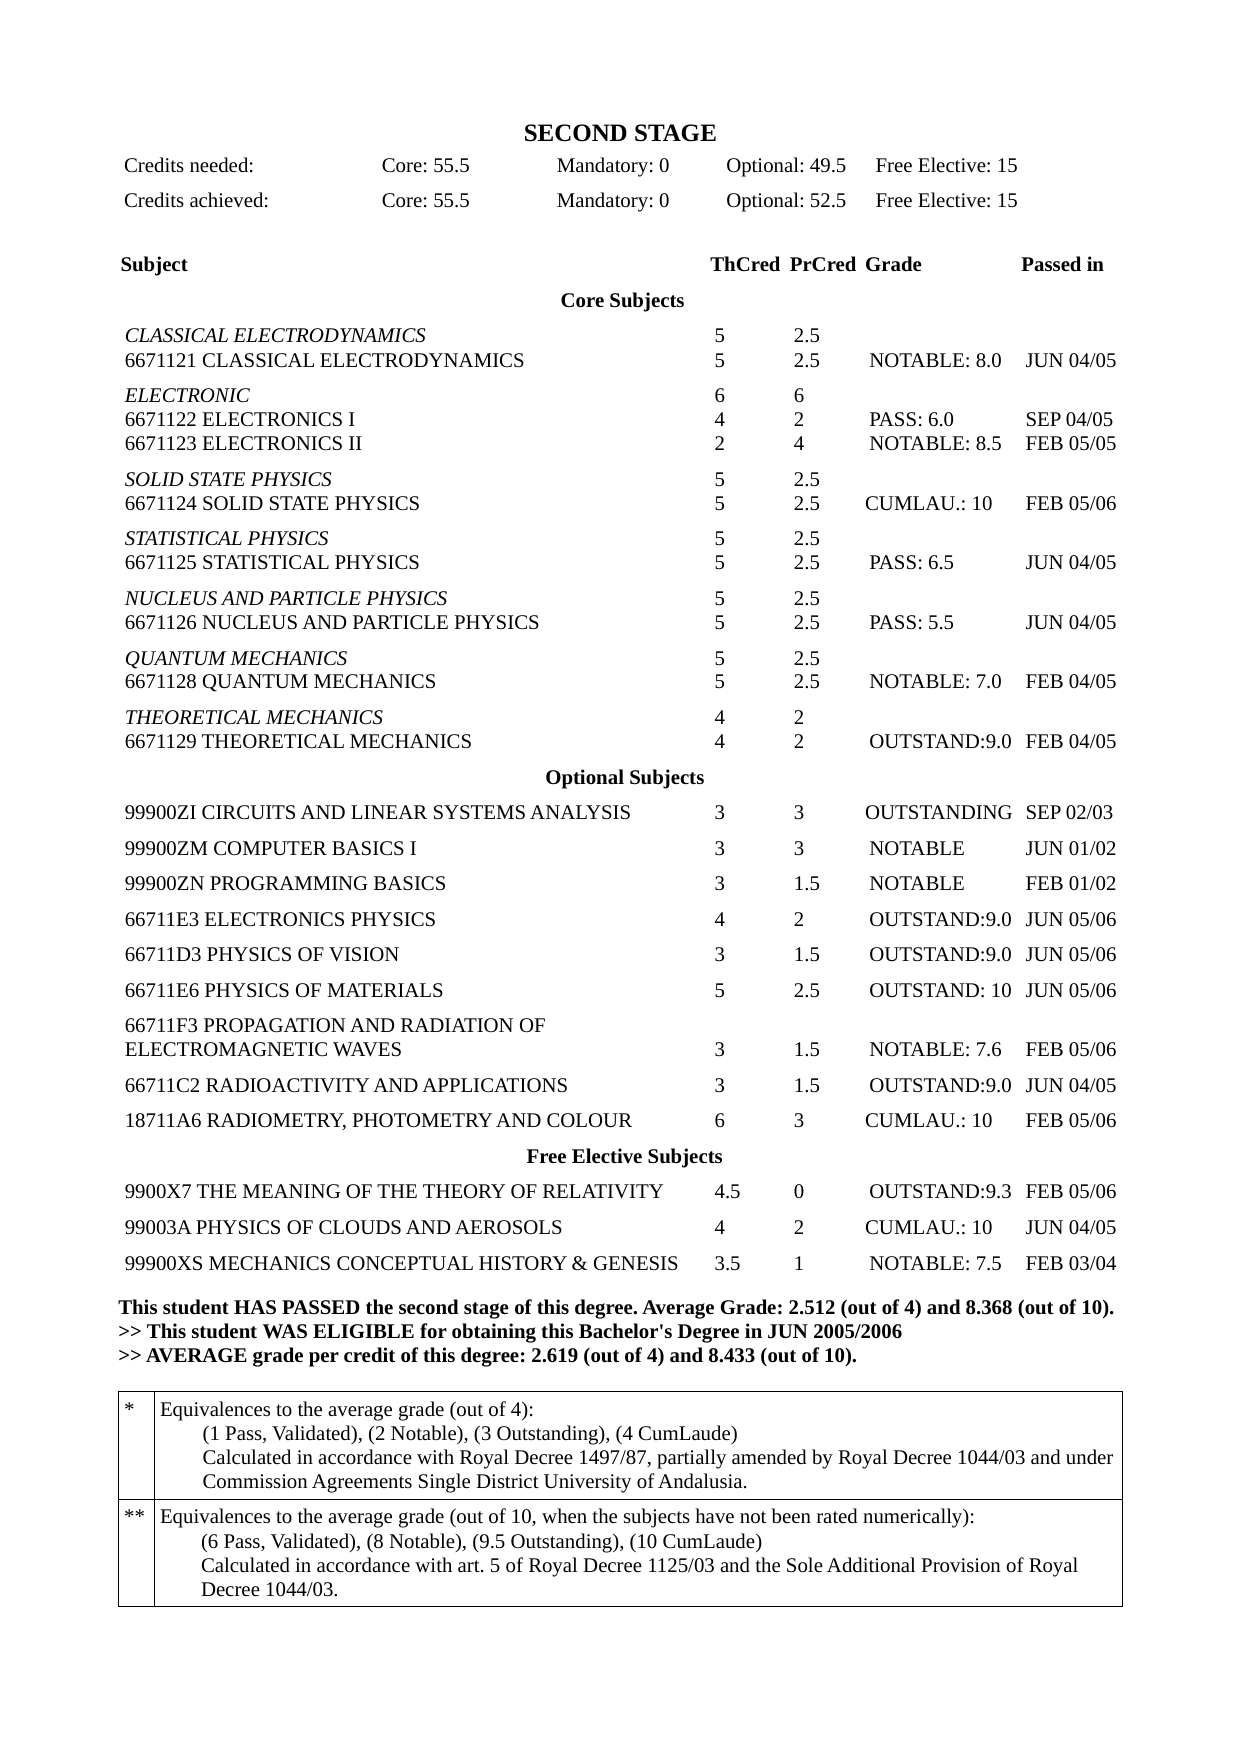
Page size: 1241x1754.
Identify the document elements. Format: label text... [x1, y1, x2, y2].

table_header Passed in [1020, 247, 1131, 282]
table_header Subject [119, 247, 708, 282]
table_cell Mandatory: 0 [551, 183, 720, 218]
table_cell CUMLAU.: 10 [864, 461, 1020, 521]
table_cell 2 2 [788, 699, 863, 759]
table_cell 99900XS MECHANICS CONCEPTUAL HISTORY & GENESIS [119, 1245, 708, 1280]
table_cell Classical Electrodynamics 6671121 Classical Electrodynamics [119, 318, 708, 377]
table_header Free Elective: 15 [870, 147, 1122, 182]
table_cell 1 [788, 1245, 863, 1280]
table_cell 99900ZM COMPUTER BASICS I [119, 830, 708, 865]
table_cell Free Elective Subjects [119, 1138, 1131, 1174]
table_cell Equivalences to the average grade (out of 10, when the subjects have not been rated numerically): (6 Pass, Validated), (8 Notable), (9.5 Outstanding), (10 CumLaude) Calculated in accordance with art. 5 of Royal Decree 1125/03 and the Sole Additional Provision of Royal Decree 1044/03. [155, 1500, 1122, 1606]
table_header Optional: 49.5 [720, 147, 869, 182]
table_cell 3 [709, 830, 788, 865]
table_cell JUN 05/06 [1020, 901, 1131, 936]
table_header PrCred [788, 247, 863, 282]
table_cell 1.5 [788, 1008, 863, 1067]
table_cell 6 4 2 [709, 377, 788, 461]
table_cell 2.5 2.5 [788, 521, 863, 580]
table_cell JUN 01/02 [1020, 830, 1131, 865]
table_cell JUN 04/05 [1020, 521, 1131, 580]
table_cell OUTSTAND:9.0 [864, 936, 1020, 972]
table_cell FEB 01/02 [1020, 865, 1131, 901]
table_cell 3 [709, 1067, 788, 1103]
table_cell 6 2 4 [788, 377, 863, 461]
table_cell Core Subjects [119, 282, 1131, 318]
table_cell 1.5 [788, 936, 863, 972]
table_cell FEB 05/06 [1020, 1103, 1131, 1138]
table_cell CUMLAU.: 10 [864, 1103, 1020, 1138]
table_cell NOTABLE: 7.0 [864, 640, 1020, 699]
table_cell NUCLEUS AND PARTICLE PHYSICS 6671126 NUCLEUS AND PARTICLE PHYSICS [119, 580, 708, 640]
table_cell 66711C2 RADIOACTIVITY AND APPLICATIONS [119, 1067, 708, 1103]
table_cell OUTSTAND:9.0 [864, 1067, 1020, 1103]
table_cell NOTABLE [864, 865, 1020, 901]
table_cell 2.5 2.5 [788, 640, 863, 699]
table_cell 4 [709, 1209, 788, 1245]
table_cell 66711F3 PROPAGATION AND RADIATION OF electromagnetic waveS [119, 1008, 708, 1067]
table_cell OUTSTAND: 10 [864, 972, 1020, 1007]
table_cell 1.5 [788, 865, 863, 901]
table_cell JUN 04/05 [1020, 1209, 1131, 1245]
table_cell 2 [788, 1209, 863, 1245]
table_cell 2.5 2.5 [788, 461, 863, 521]
table_header Equivalences to the average grade (out of 4): (1 Pass, Validated), (2 Notable), (3 Outstanding), (4 CumLaude) Calculated in accordance with Royal Decree 1497/87, partially amended by Royal Decree 1044/03 and under Commission Agreements Single District University of Andalusia. [155, 1392, 1122, 1499]
table_cell 3 [709, 1008, 788, 1067]
table_cell 18711A6 radiometry, photometry and COLOUR [119, 1103, 708, 1138]
table_cell Optional Subjects [119, 759, 1131, 794]
table_cell 3 [709, 936, 788, 972]
table_cell SEP 02/03 [1020, 794, 1131, 830]
table_header Credits needed: [118, 147, 376, 182]
table_cell 5 5 [709, 461, 788, 521]
table_cell FEB 05/06 [1020, 461, 1131, 521]
table_cell theoretical mechanics 6671129 theoretical mechanics [119, 699, 708, 759]
table_cell 99900ZN Programming Basics [119, 865, 708, 901]
table_cell JUN 04/05 [1020, 1067, 1131, 1103]
table_cell 3 [709, 794, 788, 830]
table_cell 4.5 [709, 1174, 788, 1209]
table_cell Solid State Physics 6671124 Solid State Physics [119, 461, 708, 521]
table_cell NOTABLE [864, 830, 1020, 865]
table_cell Core: 55.5 [376, 183, 551, 218]
table_cell 2.5 [788, 972, 863, 1007]
table_cell 3 [788, 794, 863, 830]
table_cell OUTSTAND:9.3 [864, 1174, 1020, 1209]
table_cell ELECTRONIC 6671122 ELECTRONICS I 6671123 ELECTRONICS II [119, 377, 708, 461]
table_cell 99003A PHYSICS OF clouds and aerosols [119, 1209, 708, 1245]
table_cell NOTABLE: 7.5 [864, 1245, 1020, 1280]
table_cell JUN 04/05 [1020, 580, 1131, 640]
table_cell 5 [709, 972, 788, 1007]
table_cell 3.5 [709, 1245, 788, 1280]
table_header Core: 55.5 [376, 147, 551, 182]
text >> AVERAGE grade per credit of this degree: 2.619 (out of 4) and 8.433 (out of 10). [118, 1343, 1122, 1367]
table_cell PASS: 5.5 [864, 580, 1020, 640]
table_cell 99900ZI CIRCUITS AND LINEAR SYSTEMS ANALYSIS [119, 794, 708, 830]
table_cell PASS: 6.0 NOTABLE: 8.5 [864, 377, 1020, 461]
table_header ThCred [709, 247, 788, 282]
table_cell 9900X7 THE MEANING OF THE THEORY OF RELATIVITY [119, 1174, 708, 1209]
table_cell 2.5 2.5 [788, 580, 863, 640]
table_cell SEP 04/05 FEB 05/05 [1020, 377, 1131, 461]
table_cell 66711E3 electronics PHYSICS [119, 901, 708, 936]
table_cell 6 [709, 1103, 788, 1138]
table_cell Optional: 52.5 [720, 183, 869, 218]
table_cell 2 [788, 901, 863, 936]
table_cell 5 5 [709, 580, 788, 640]
table_cell 5 5 [709, 521, 788, 580]
table_cell 3 [788, 830, 863, 865]
table_cell QUANTUM MECHANICS 6671128 QUANTUM MECHANICS [119, 640, 708, 699]
table_header * [119, 1392, 154, 1499]
table_cell FEB 05/06 [1020, 1008, 1131, 1067]
table_cell FEB 03/04 [1020, 1245, 1131, 1280]
table_cell JUN 05/06 [1020, 936, 1131, 972]
table_header Grade [864, 247, 1020, 282]
table_cell ** [119, 1500, 154, 1606]
table_cell 66711D3 physics of vision [119, 936, 708, 972]
table_cell CUMLAU.: 10 [864, 1209, 1020, 1245]
table_cell 3 [709, 865, 788, 901]
table_header Mandatory: 0 [551, 147, 720, 182]
table_cell 1.5 [788, 1067, 863, 1103]
table_cell JUN 05/06 [1020, 972, 1131, 1007]
text This student has passed the second stage of this degree. Average Grade: 2.512 (out of 4) and 8.368 (out of 10). >> This student was eligible for obtaining this Bachelor's Degree in JUN 2005/2006 [118, 1294, 1122, 1343]
table_cell FEB 04/05 [1020, 699, 1131, 759]
table_cell STATISTICAL PHYSICS 6671125 STATISTICAL PHYSICS [119, 521, 708, 580]
table_cell 4 [709, 901, 788, 936]
table_cell 66711E6 Physics OF MATERIALS [119, 972, 708, 1007]
table_cell 5 5 [709, 318, 788, 377]
table_cell JUN 04/05 [1020, 318, 1131, 377]
table_cell 0 [788, 1174, 863, 1209]
table_cell 5 5 [709, 640, 788, 699]
table_cell NOTABLE: 7.6 [864, 1008, 1020, 1067]
table_cell OUTSTANDING [864, 794, 1020, 830]
table_cell NOTABLE: 8.0 [864, 318, 1020, 377]
table_cell Credits achieved: [118, 183, 376, 218]
table_cell 4 4 [709, 699, 788, 759]
table_cell OUTSTAND:9.0 [864, 901, 1020, 936]
table_cell PASS: 6.5 [864, 521, 1020, 580]
table_cell FEB 05/06 [1020, 1174, 1131, 1209]
table_cell 3 [788, 1103, 863, 1138]
text SECOND STAGE [118, 118, 1122, 147]
table_cell OUTSTAND:9.0 [864, 699, 1020, 759]
table_cell FEB 04/05 [1020, 640, 1131, 699]
table_cell 2.5 2.5 [788, 318, 863, 377]
table_cell Free Elective: 15 [870, 183, 1122, 218]
